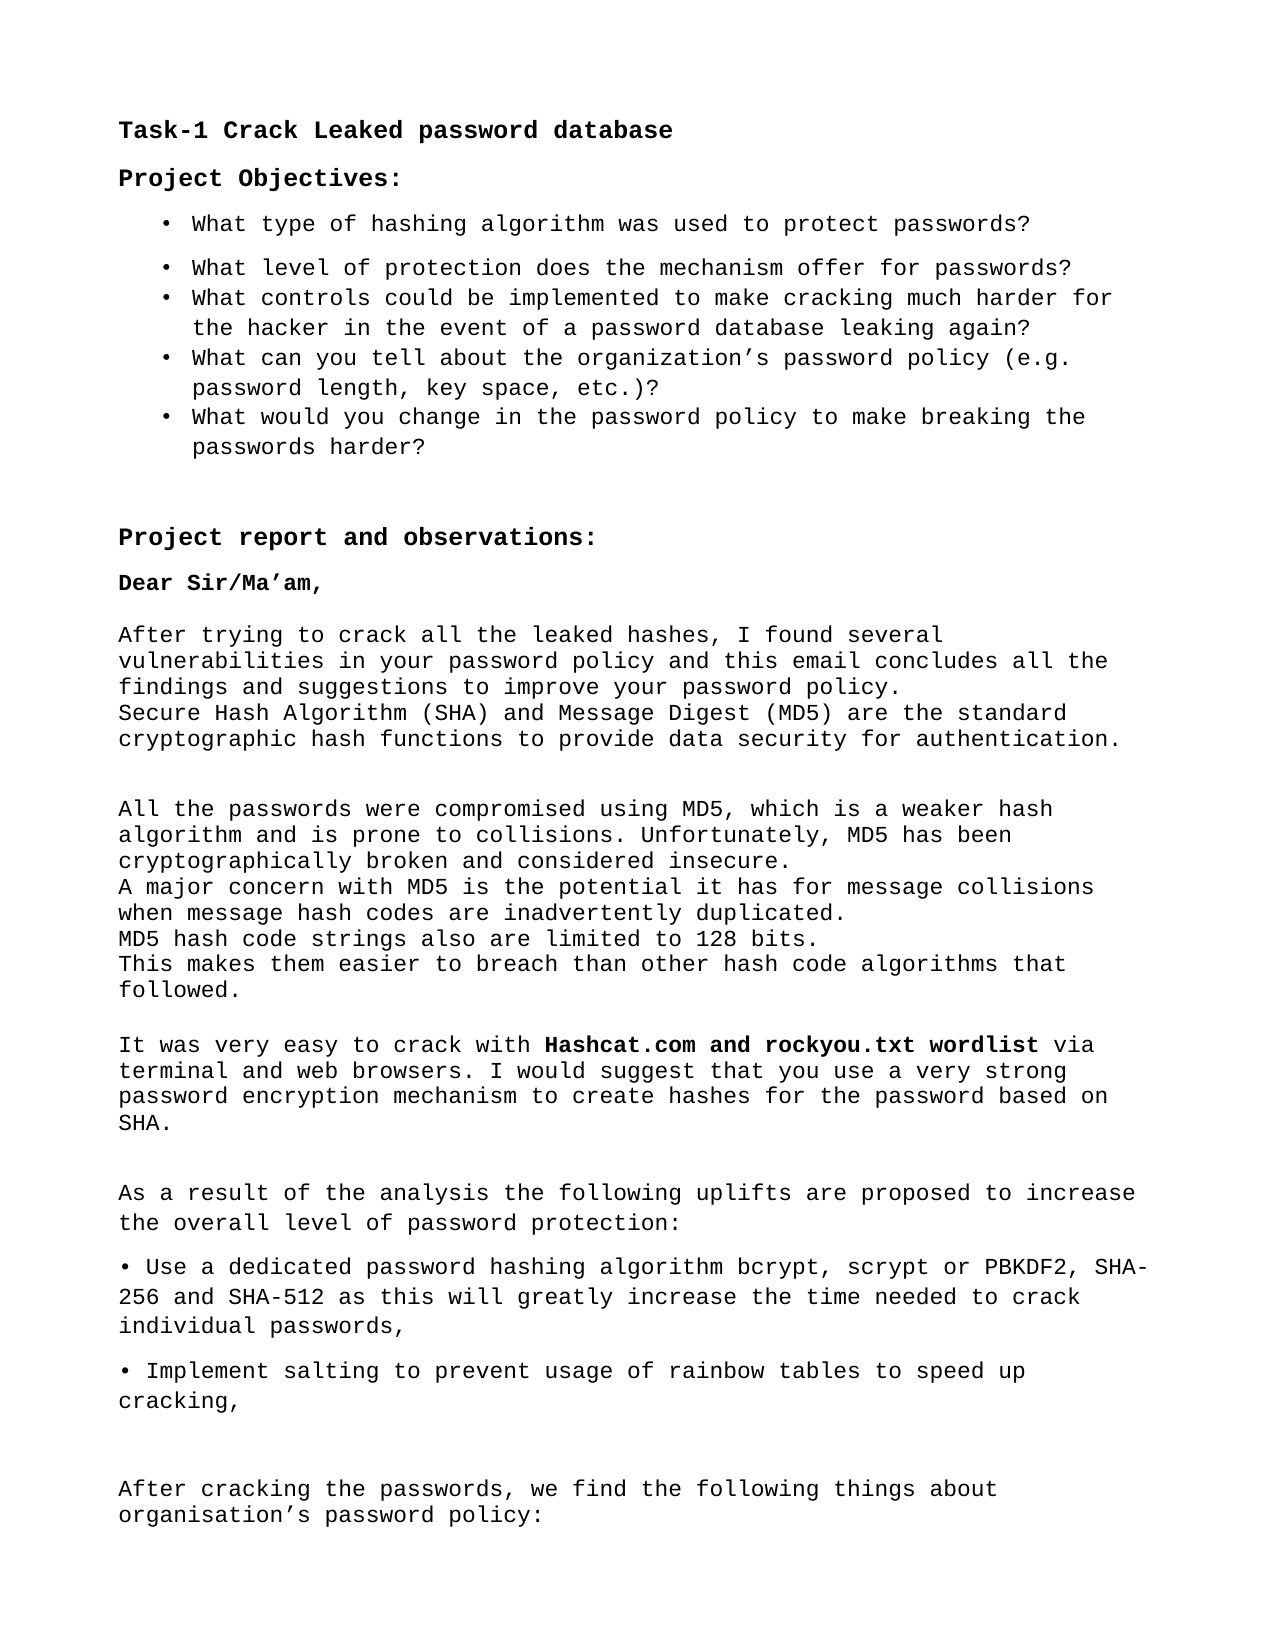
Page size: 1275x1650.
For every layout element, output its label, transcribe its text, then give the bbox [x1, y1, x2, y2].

text This makes them easier to breach than other hash code algorithms that followed. [118, 953, 1157, 1005]
text Task-1 Crack Leaked password database [118, 118, 1157, 146]
list What controls could be implemented to make cracking much harder for the hacker in the event of a password database leaking again? [162, 286, 1157, 342]
text Dear Sir/Ma’am, [118, 571, 1157, 597]
text Secure Hash Algorithm (SHA) and Message Digest (MD5) are the standard cryptographic hash functions to provide data security for authentication. [118, 701, 1157, 753]
text It was very easy to crack with Hashcat.com and rockyou.txt wordlist via terminal and web browsers. I would suggest that you use a very strong password encryption mechanism to create hashes for the password based on SHA. [118, 1033, 1157, 1137]
text Project report and observations: [118, 524, 1157, 552]
text After cracking the passwords, we find the following things about organisation’s password policy: [118, 1478, 1157, 1530]
text • Implement salting to prevent usage of rainbow tables to speed up cracking, [118, 1359, 1157, 1415]
text MD5 hash code strings also are limited to 128 bits. [118, 927, 1157, 953]
text • Use a dedicated password hashing algorithm bcrypt, scrypt or PBKDF2, SHA-256 and SHA-512 as this will greatly increase the time needed to crack individual passwords, [118, 1255, 1157, 1341]
list What type of hashing algorithm was used to protect passwords? [162, 212, 1157, 238]
text Project Objectives: [118, 165, 1157, 193]
list What level of protection does the mechanism offer for passwords? [162, 257, 1157, 283]
text After trying to crack all the leaked hashes, I found several vulnerabilities in your password policy and this email concludes all the findings and suggestions to improve your password policy. [118, 623, 1157, 701]
list What can you tell about the organization’s password policy (e.g. password length, key space, etc.)? [162, 346, 1157, 402]
list What would you change in the password policy to make breaking the passwords harder? [162, 406, 1157, 461]
text All the passwords were compromised using MD5, which is a weaker hash algorithm and is prone to collisions. Unfortunately, MD5 has been cryptographically broken and considered insecure. [118, 797, 1157, 875]
text A major concern with MD5 is the potential it has for message collisions when message hash codes are inadvertently duplicated. [118, 875, 1157, 927]
text As a result of the analysis the following uplifts are proposed to increase the overall level of password protection: [118, 1181, 1157, 1237]
